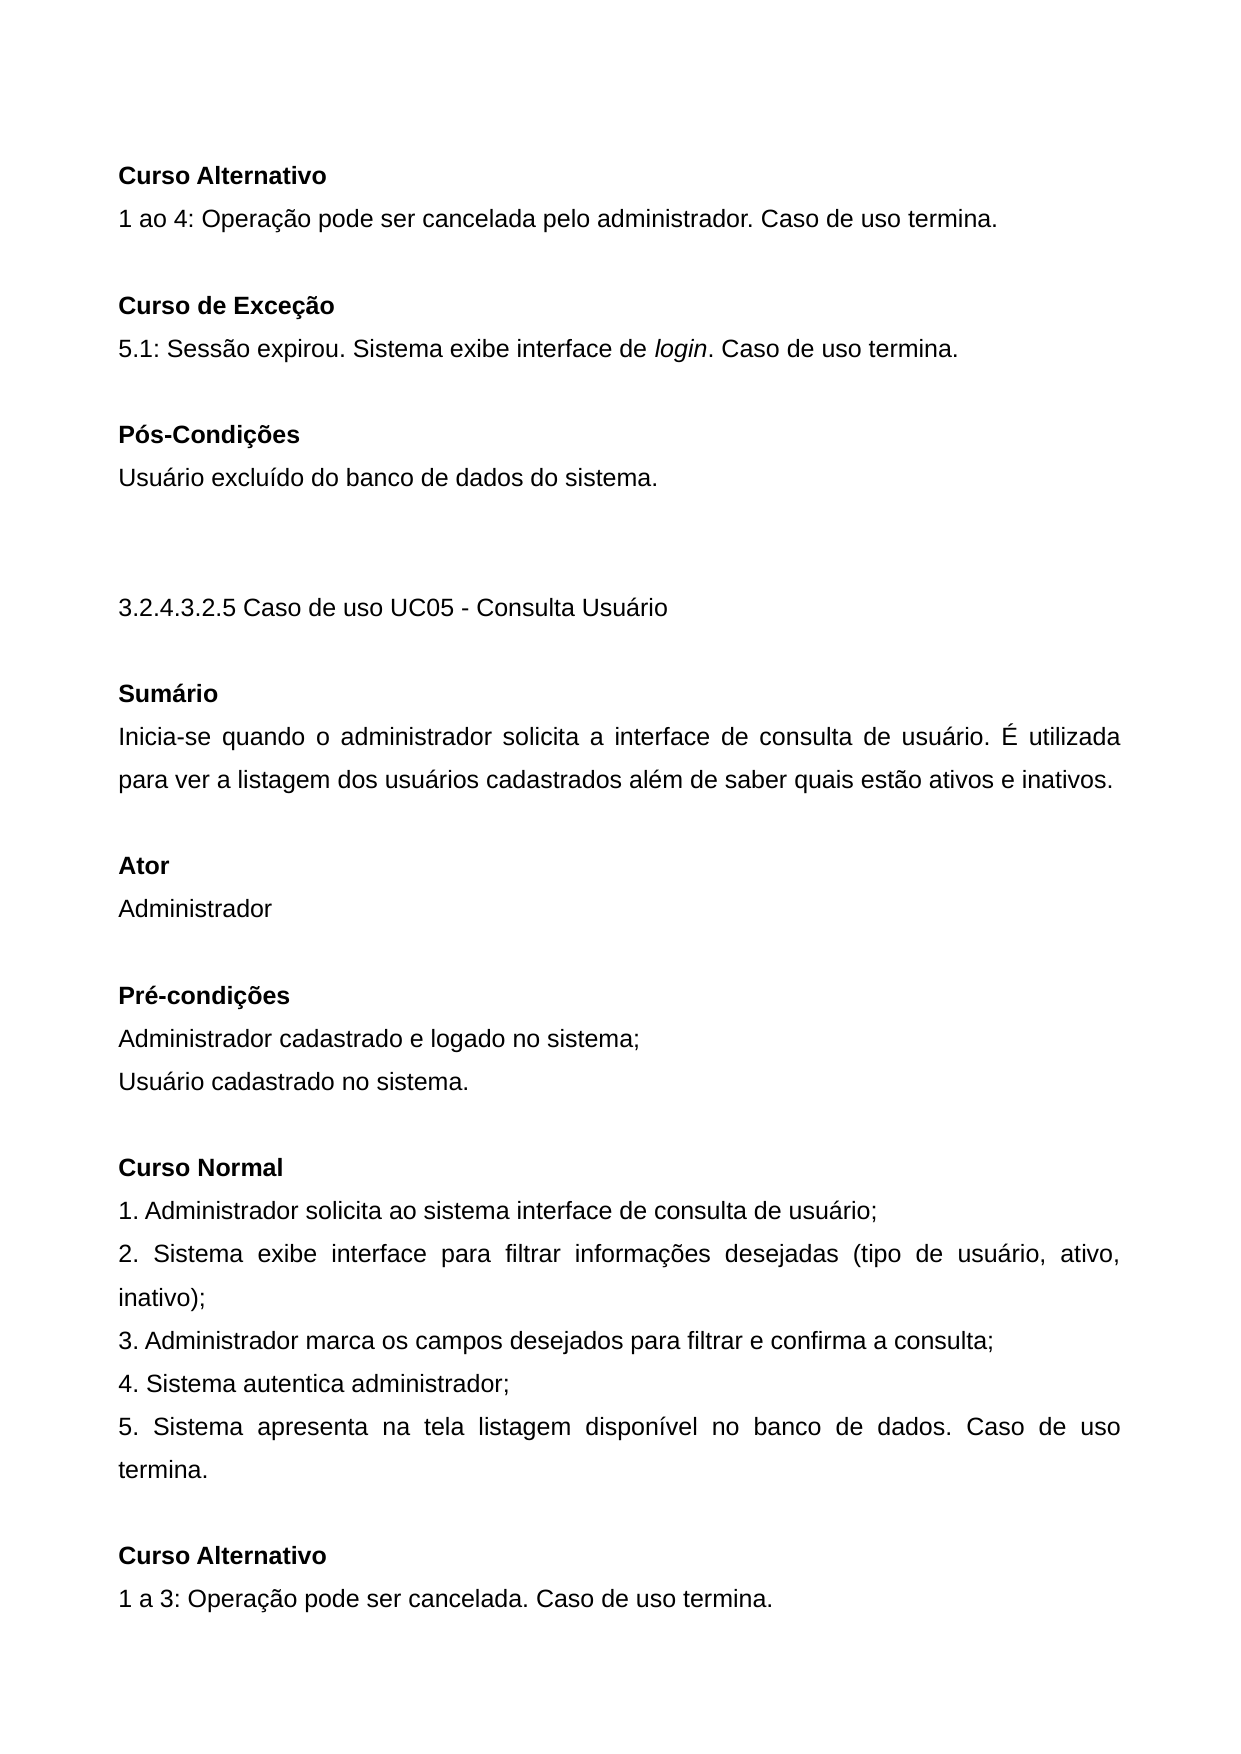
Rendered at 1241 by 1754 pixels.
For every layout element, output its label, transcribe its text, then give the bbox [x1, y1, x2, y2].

text 3. Administrador marca os campos desejados para filtrar e confirma a consulta; [118, 1326, 1122, 1354]
text 5.1: Sessão expirou. Sistema exibe interface de login. Caso de uso termina. [118, 334, 1122, 362]
text Ator [118, 851, 1122, 880]
text Curso de Exceção [118, 291, 1122, 319]
text Pós-Condições [118, 420, 1122, 449]
text Curso Alternativo [118, 1541, 1122, 1570]
text 1. Administrador solicita ao sistema interface de consulta de usuário; [118, 1196, 1122, 1225]
text Usuário excluído do banco de dados do sistema. [118, 463, 1122, 492]
text Sumário [118, 679, 1122, 707]
text Administrador cadastrado e logado no sistema; [118, 1024, 1122, 1052]
text 5. Sistema apresenta na tela listagem disponível no banco de dados. Caso de uso termina. [118, 1412, 1122, 1484]
text 4. Sistema autentica administrador; [118, 1369, 1122, 1397]
text 2. Sistema exibe interface para filtrar informações desejadas (tipo de usuário, ativo, inativo); [118, 1239, 1122, 1311]
text 3.2.4.3.2.5 Caso de uso UC05 - Consulta Usuário [118, 592, 1122, 621]
text Pré-condições [118, 981, 1122, 1009]
text 1 ao 4: Operação pode ser cancelada pelo administrador. Caso de uso termina. [118, 204, 1122, 233]
text Usuário cadastrado no sistema. [118, 1067, 1122, 1096]
text Curso Normal [118, 1153, 1122, 1182]
text 1 a 3: Operação pode ser cancelada. Caso de uso termina. [118, 1584, 1122, 1613]
text Administrador [118, 894, 1122, 923]
text Curso Alternativo [118, 161, 1122, 190]
text Inicia-se quando o administrador solicita a interface de consulta de usuário. É utilizada para ver a listagem dos usuários cadastrados além de saber quais estão ativos e inativos. [118, 722, 1122, 794]
